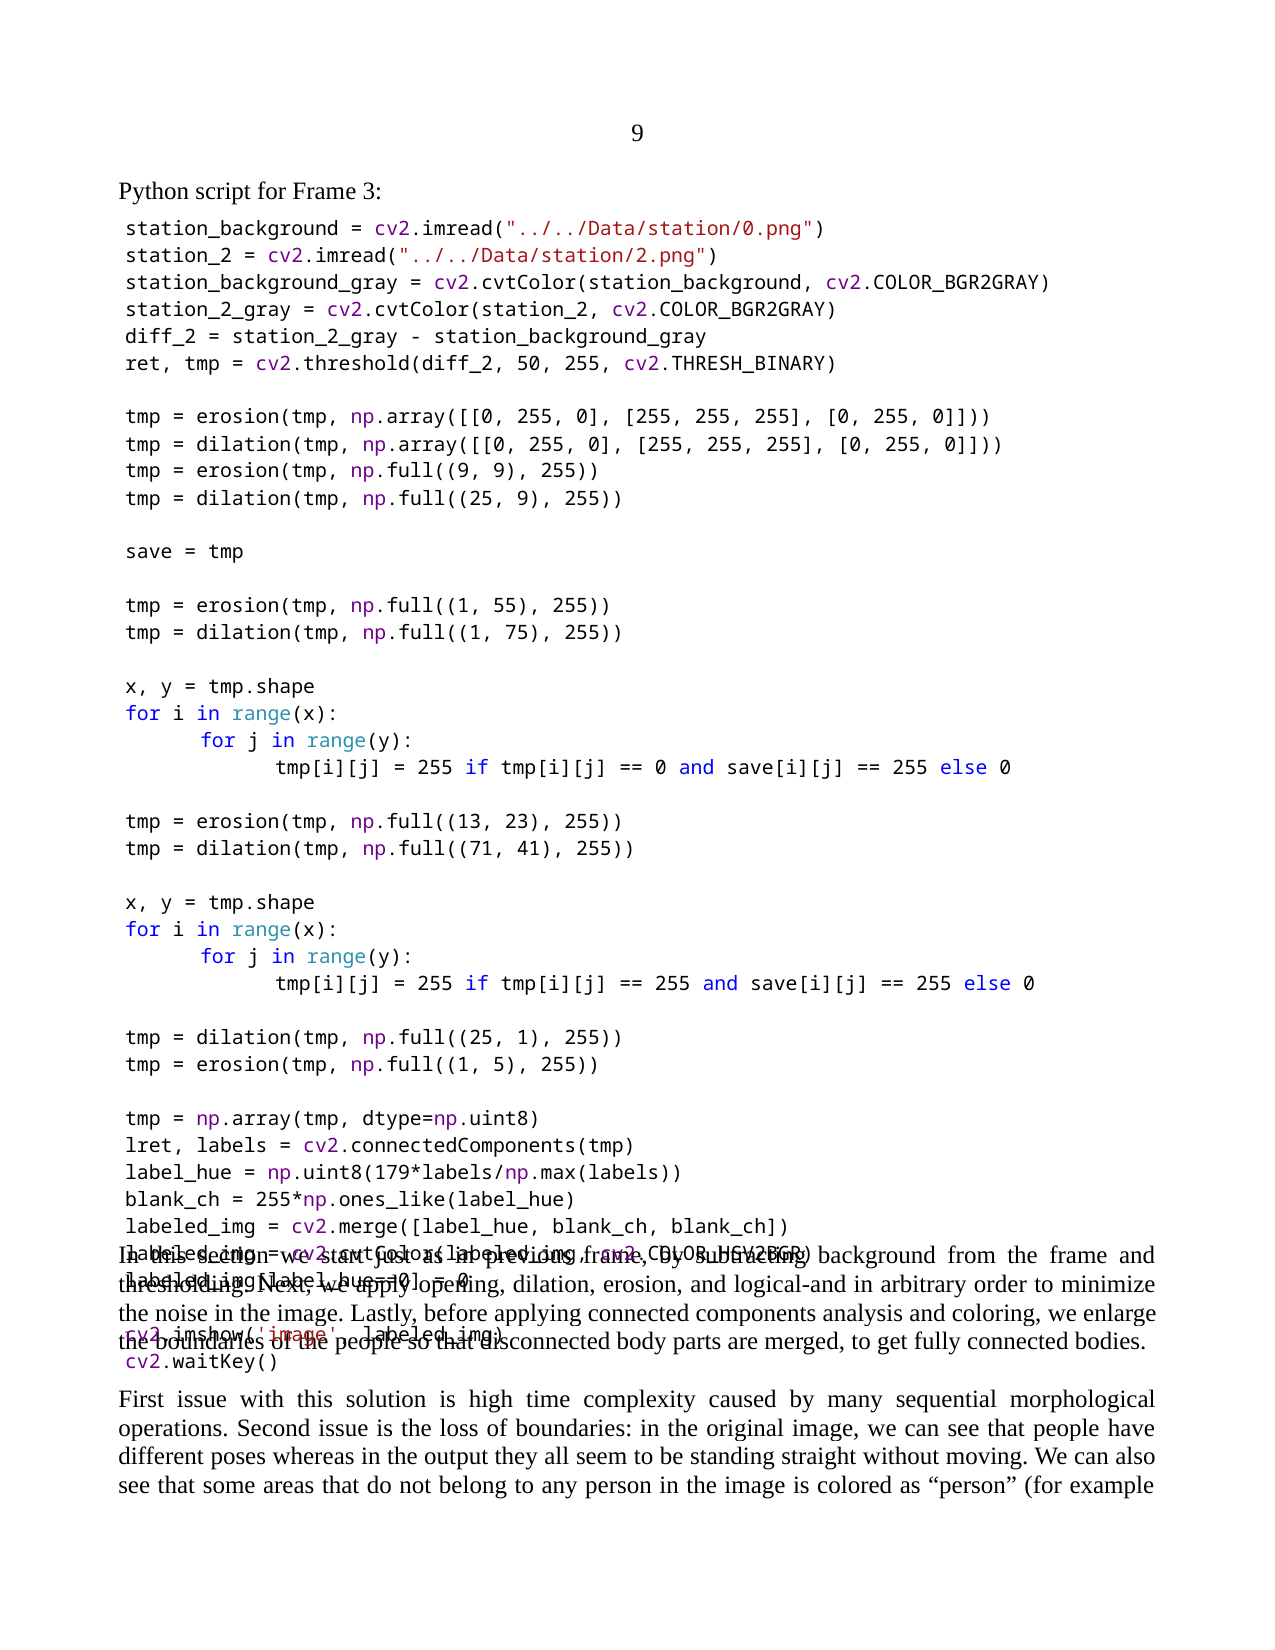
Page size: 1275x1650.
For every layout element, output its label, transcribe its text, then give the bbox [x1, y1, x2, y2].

text In this section we start just as in previous frame, by subtracting background from the frame and thresholding. Next, we apply opening, dilation, erosion, and logical-and in arbitrary order to minimize the noise in the image. Lastly, before applying connected components analysis and coloring, we enlarge the boundaries of the people so that disconnected body parts are merged, to get fully connected bodies. [118, 1240, 1157, 1355]
text Python script for Frame 3: [118, 176, 1157, 205]
text First issue with this solution is high time complexity caused by many sequential morphological operations. Second issue is the loss of boundaries: in the original image, we can see that people have different poses whereas in the output they all seem to be standing straight without moving. We can also see that some areas that do not belong to any person in the image is colored as “person” (for example [118, 1384, 1157, 1499]
